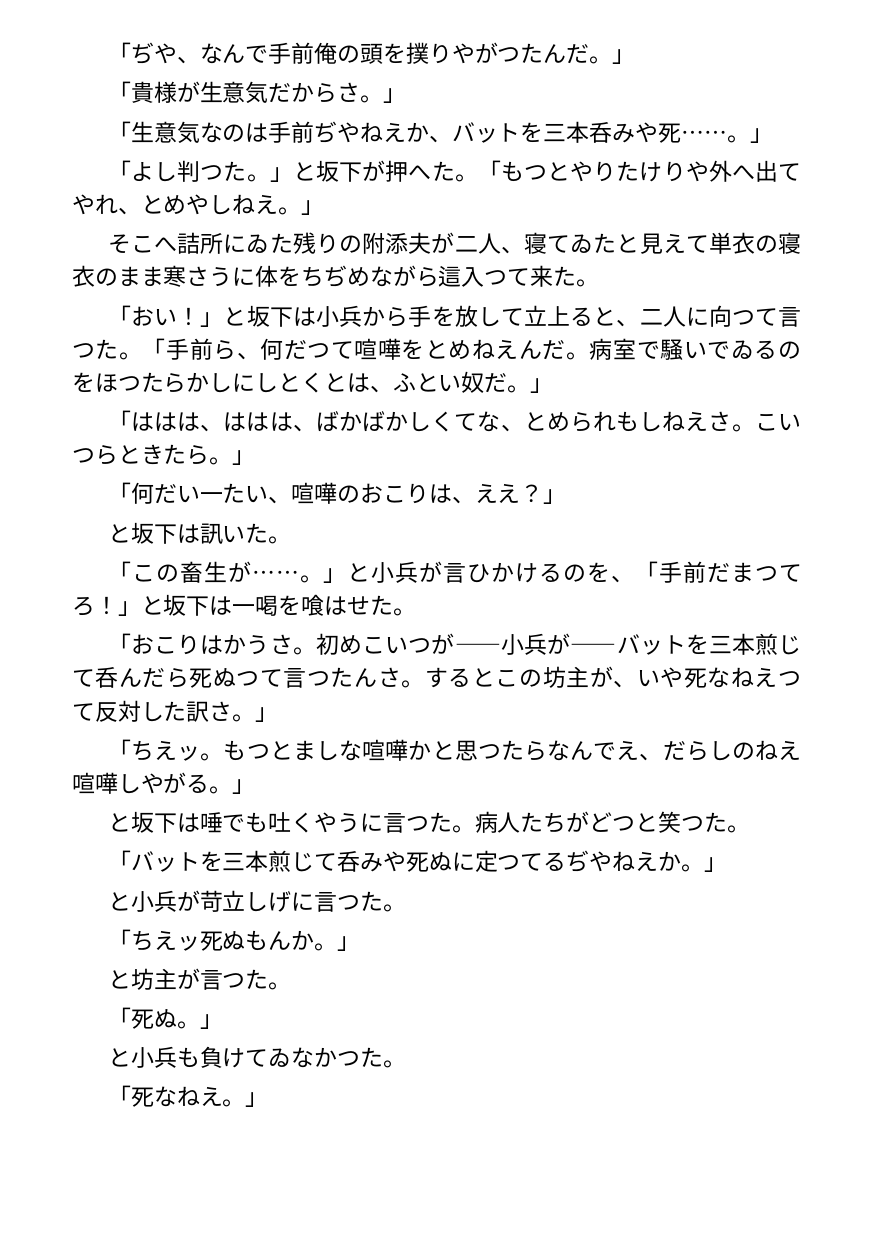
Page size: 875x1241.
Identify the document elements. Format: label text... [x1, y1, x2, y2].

text 「ぢや、なんで手前俺の頭を撲りやがつたんだ。」 [72, 36, 802, 69]
text 「ははは、ははは、ばかばかしくてな、とめられもしねえさ。こいつらときたら。」 [72, 404, 802, 470]
text そこへ詰所にゐた残りの附添夫が二人、寝てゐたと見えて単衣の寝衣のまま寒さうに体をちぢめながら這入つて来た。 [72, 226, 802, 292]
text 「バットを三本煎じて呑みや死ぬに定つてるぢやねえか。」 [72, 844, 802, 877]
text と坂下は訊いた。 [72, 516, 802, 549]
text 「貴様が生意気だからさ。」 [72, 75, 802, 108]
text と小兵も負けてゐなかつた。 [72, 1040, 802, 1073]
text 「死なねえ。」 [72, 1079, 802, 1112]
text と小兵が苛立しげに言つた。 [72, 883, 802, 917]
text 「おこりはかうさ。初めこいつが――小兵が――バットを三本煎じて呑んだら死ぬつて言つたんさ。するとこの坊主が、いや死なねえつて反対した訳さ。」 [72, 627, 802, 727]
text 「この畜生が……。」と小兵が言ひかけるのを、「手前だまつてろ！」と坂下は一喝を喰はせた。 [72, 555, 802, 621]
text 「よし判つた。」と坂下が押へた。「もつとやりたけりや外へ出てやれ、とめやしねえ。」 [72, 153, 802, 220]
text 「生意気なのは手前ぢやねえか、バットを三本呑みや死……。」 [72, 114, 802, 148]
text 「何だい一たい、喧嘩のおこりは、ええ？」 [72, 476, 802, 509]
text と坂下は唾でも吐くやうに言つた。病人たちがどつと笑つた。 [72, 805, 802, 838]
text 「ちえッ。もつとましな喧嘩かと思つたらなんでえ、だらしのねえ喧嘩しやがる。」 [72, 733, 802, 799]
text 「おい！」と坂下は小兵から手を放して立上ると、二人に向つて言つた。「手前ら、何だつて喧嘩をとめねえんだ。病室で騒いでゐるのをほつたらかしにしとくとは、ふとい奴だ。」 [72, 298, 802, 398]
text 「死ぬ。」 [72, 1001, 802, 1034]
text 「ちえッ死ぬもんか。」 [72, 923, 802, 956]
text と坊主が言つた。 [72, 962, 802, 995]
